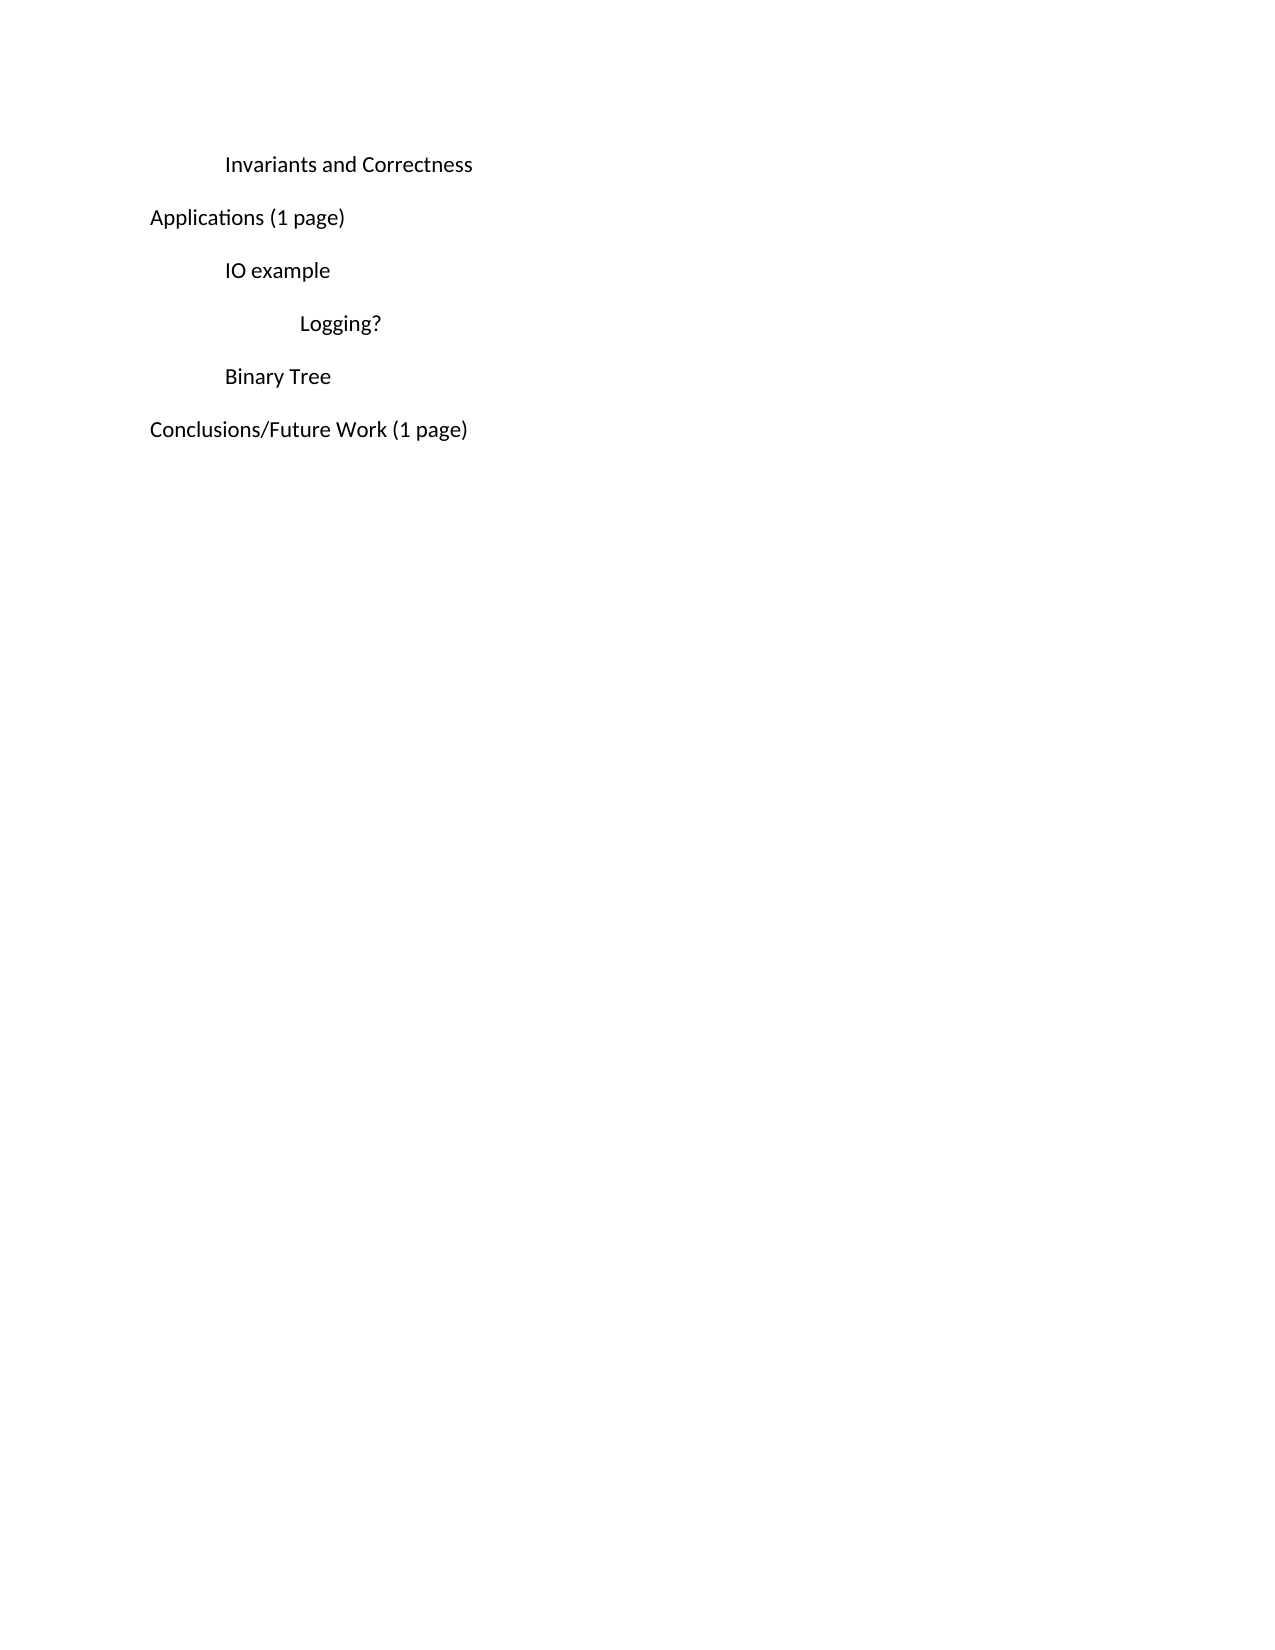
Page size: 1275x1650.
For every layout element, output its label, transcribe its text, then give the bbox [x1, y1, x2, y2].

text Binary Tree [150, 362, 1125, 390]
text Conclusions/Future Work (1 page) [150, 415, 1125, 443]
text Logging? [150, 309, 1125, 337]
text Invariants and Correctness [150, 150, 1125, 178]
text Applications (1 page) [150, 203, 1125, 231]
text IO example [150, 256, 1125, 284]
